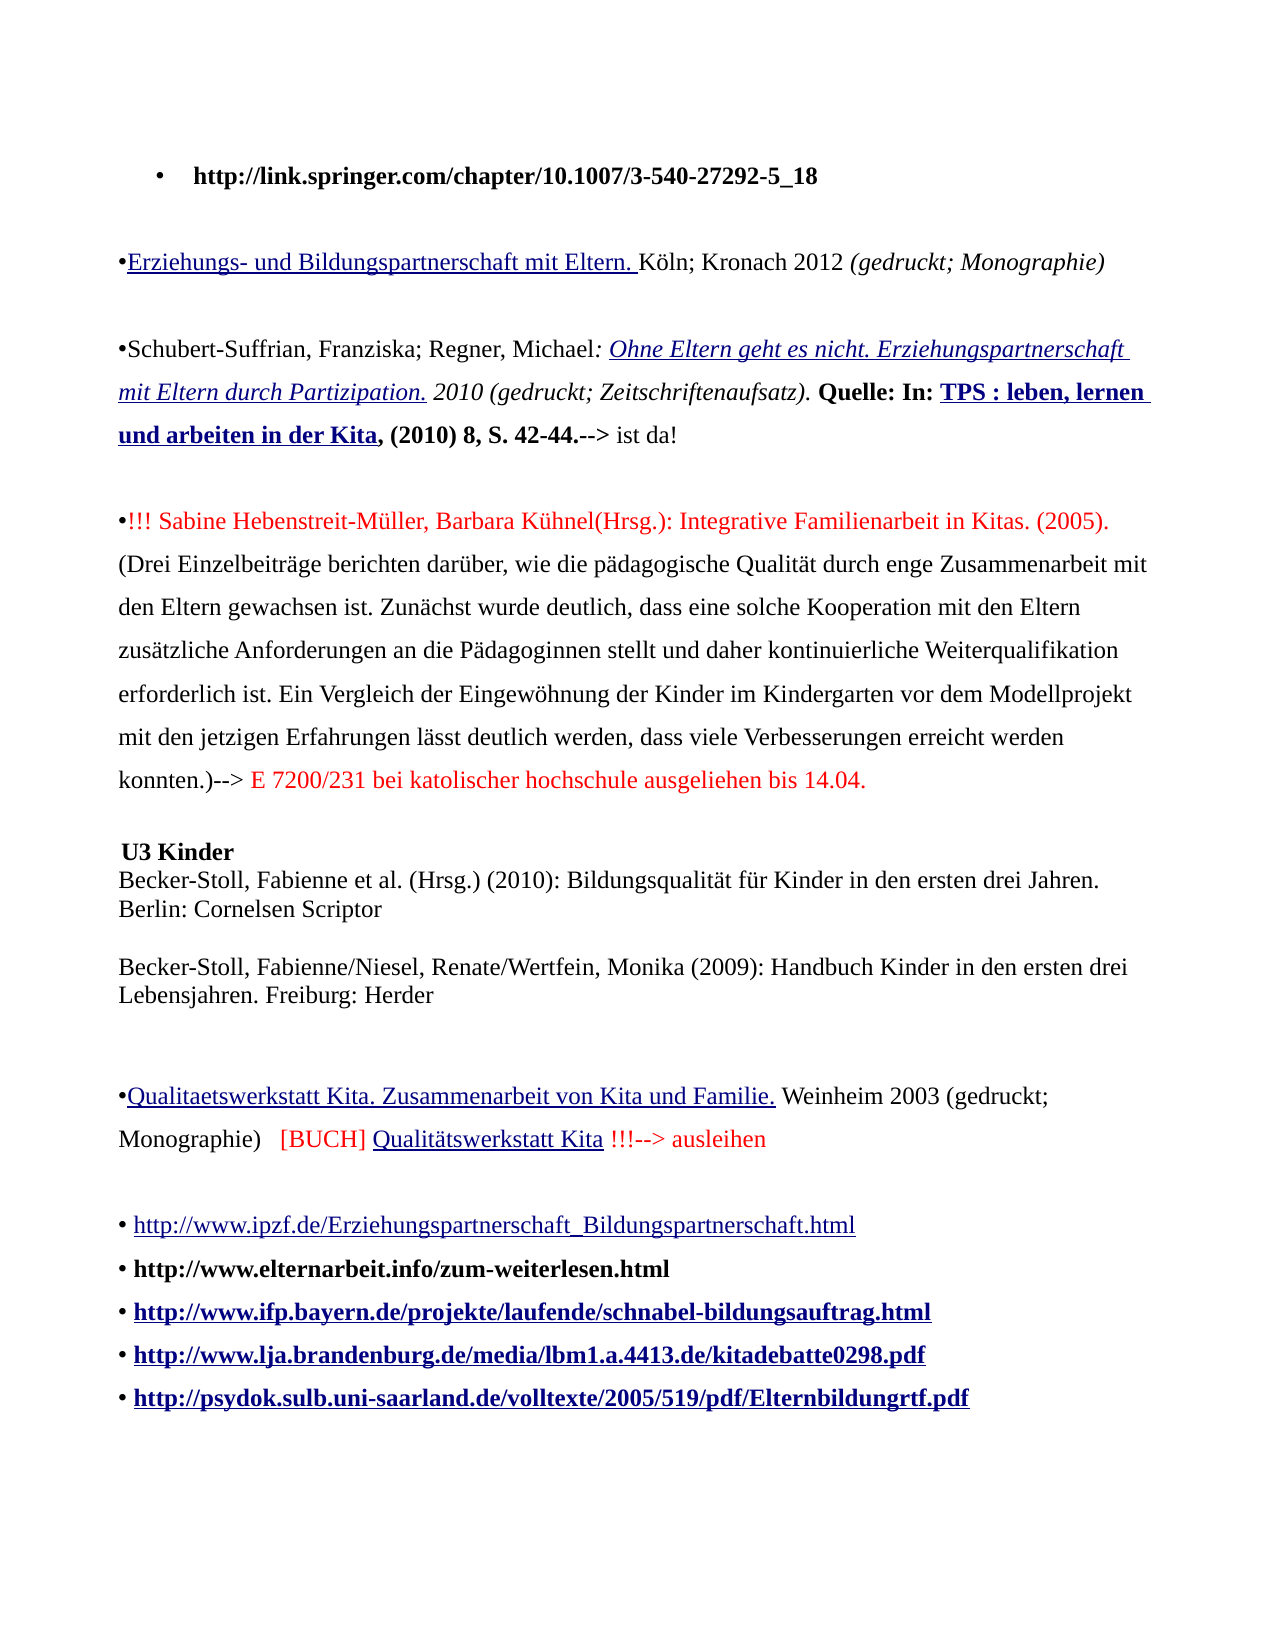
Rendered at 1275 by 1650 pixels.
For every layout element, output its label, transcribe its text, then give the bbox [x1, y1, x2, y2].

table_header U3 Kinder [121, 808, 240, 866]
list Schubert-Suffrian, Franziska; Regner, Michael: Ohne Eltern geht es nicht. Erziehungspartnerschaft mit Eltern durch Partizipation. 2010 (gedruckt; Zeitschriftenaufsatz). Quelle: In: TPS : leben, lernen und arbeiten in der Kita, (2010) 8, S. 42-44.--> ist da! [118, 334, 1157, 449]
list !!! Sabine Hebenstreit-Müller, Barbara Kühnel(Hrsg.): Integrative Familienarbeit in Kitas. (2005). (Drei Einzelbeiträge berichten darüber, wie die pädagogische Qualität durch enge Zusammenarbeit mit den Eltern gewachsen ist. Zunächst wurde deutlich, dass eine solche Kooperation mit den Eltern zusätzliche Anforderungen an die Pädagoginnen stellt und daher kontinuierliche Weiterqualifikation erforderlich ist. Ein Vergleich der Eingewöhnung der Kinder im Kindergarten vor dem Modellprojekt mit den jetzigen Erfahrungen lässt deutlich werden, dass viele Verbesserungen erreicht werden konnten.)--> E 7200/231 bei katolischer hochschule ausgeliehen bis 14.04. [118, 506, 1157, 794]
text Becker-Stoll, Fabienne/Niesel, Renate/Wertfein, Monika (2009): Handbuch Kinder in den ersten drei Lebensjahren. Freiburg: Herder [118, 952, 1157, 1009]
list http://www.ifp.bayern.de/projekte/laufende/schnabel-bildungsauftrag.html [118, 1297, 1157, 1326]
table_header [114, 808, 121, 866]
text Becker-Stoll, Fabienne et al. (Hrsg.) (2010): Bildungsqualität für Kinder in den ersten drei Jahren. Berlin: Cornelsen Scriptor [118, 866, 1157, 923]
list http://link.springer.com/chapter/10.1007/3-540-27292-5_18 [156, 161, 1157, 190]
list Qualitaetswerkstatt Kita. Zusammenarbeit von Kita und Familie. Weinheim 2003 (gedruckt; Monographie) [BUCH] Qualitätswerkstatt Kita !!!--> ausleihen [118, 1081, 1157, 1153]
list http://psydok.sulb.uni-saarland.de/volltexte/2005/519/pdf/Elternbildungrtf.pdf [118, 1383, 1157, 1412]
list http://www.ipzf.de/Erziehungspartnerschaft_Bildungspartnerschaft.html [118, 1211, 1157, 1239]
list Erziehungs- und Bildungspartnerschaft mit Eltern. Köln; Kronach 2012 (gedruckt; Monographie) [118, 247, 1157, 276]
list http://www.lja.brandenburg.de/media/lbm1.a.4413.de/kitadebatte0298.pdf [118, 1340, 1157, 1369]
table_header [121, 1009, 240, 1038]
list http://www.elternarbeit.info/zum-weiterlesen.html [118, 1254, 1157, 1282]
